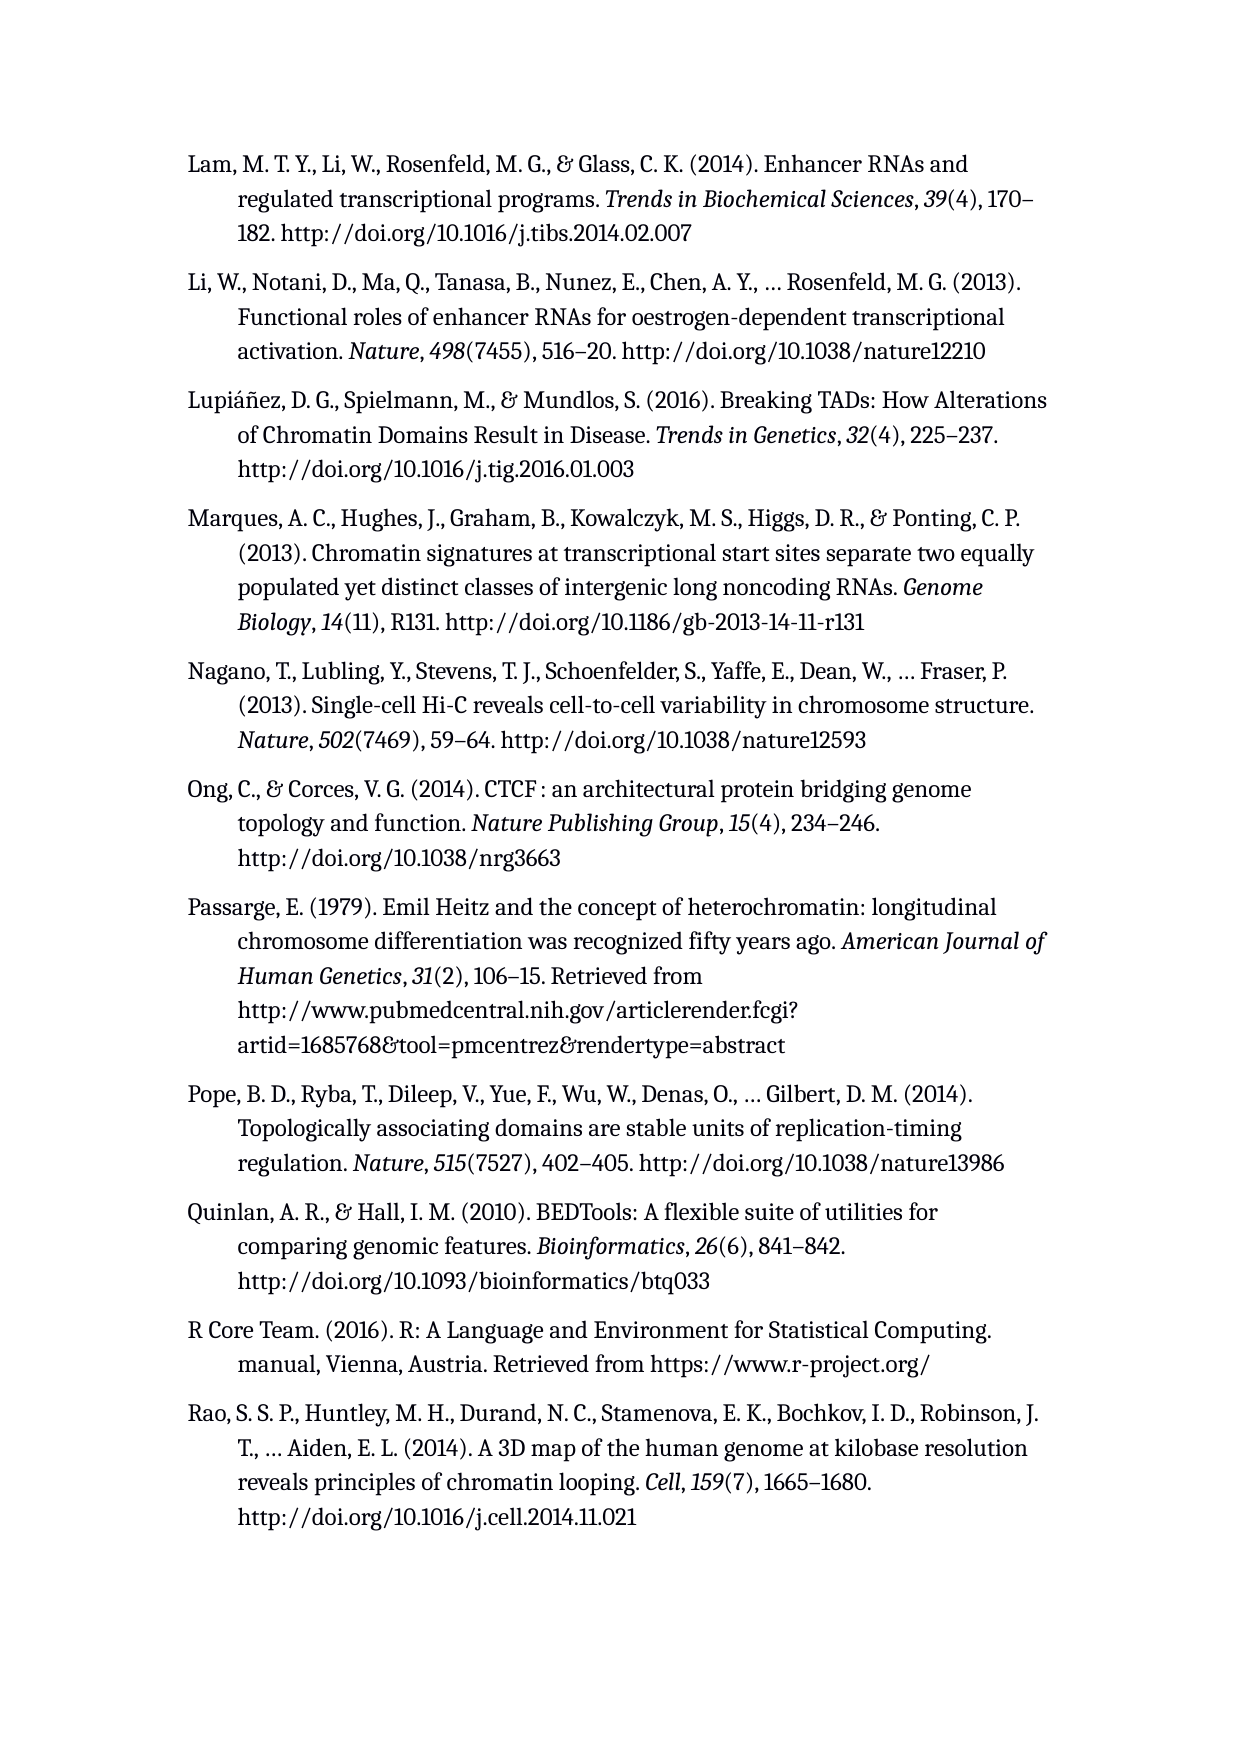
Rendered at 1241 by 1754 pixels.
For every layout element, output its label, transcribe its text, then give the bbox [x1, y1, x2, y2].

text Lam, M. T. Y., Li, W., Rosenfeld, M. G., & Glass, C. K. (2014). Enhancer RNAs and regulated transcriptional programs. Trends in Biochemical Sciences, 39(4), 170–182. http://doi.org/10.1016/j.tibs.2014.02.007 [187, 150, 1053, 248]
text Quinlan, A. R., & Hall, I. M. (2010). BEDTools: A flexible suite of utilities for comparing genomic features. Bioinformatics, 26(6), 841–842. http://doi.org/10.1093/bioinformatics/btq033 [187, 1198, 1053, 1295]
text Nagano, T., Lubling, Y., Stevens, T. J., Schoenfelder, S., Yaffe, E., Dean, W., … Fraser, P. (2013). Single-cell Hi-C reveals cell-to-cell variability in chromosome structure. Nature, 502(7469), 59–64. http://doi.org/10.1038/nature12593 [187, 657, 1053, 754]
text Passarge, E. (1979). Emil Heitz and the concept of heterochromatin: longitudinal chromosome differentiation was recognized fifty years ago. American Journal of Human Genetics, 31(2), 106–15. Retrieved from http://www.pubmedcentral.nih.gov/articlerender.fcgi?artid=1685768&tool=pmcentrez&rendertype=abstract [187, 893, 1053, 1059]
text Marques, A. C., Hughes, J., Graham, B., Kowalczyk, M. S., Higgs, D. R., & Ponting, C. P. (2013). Chromatin signatures at transcriptional start sites separate two equally populated yet distinct classes of intergenic long noncoding RNAs. Genome Biology, 14(11), R131. http://doi.org/10.1186/gb-2013-14-11-r131 [187, 504, 1053, 636]
text Rao, S. S. P., Huntley, M. H., Durand, N. C., Stamenova, E. K., Bochkov, I. D., Robinson, J. T., … Aiden, E. L. (2014). A 3D map of the human genome at kilobase resolution reveals principles of chromatin looping. Cell, 159(7), 1665–1680. http://doi.org/10.1016/j.cell.2014.11.021 [187, 1399, 1053, 1531]
text Li, W., Notani, D., Ma, Q., Tanasa, B., Nunez, E., Chen, A. Y., … Rosenfeld, M. G. (2013). Functional roles of enhancer RNAs for oestrogen-dependent transcriptional activation. Nature, 498(7455), 516–20. http://doi.org/10.1038/nature12210 [187, 268, 1053, 366]
text Pope, B. D., Ryba, T., Dileep, V., Yue, F., Wu, W., Denas, O., … Gilbert, D. M. (2014). Topologically associating domains are stable units of replication-timing regulation. Nature, 515(7527), 402–405. http://doi.org/10.1038/nature13986 [187, 1079, 1053, 1177]
text Ong, C., & Corces, V. G. (2014). CTCF : an architectural protein bridging genome topology and function. Nature Publishing Group, 15(4), 234–246. http://doi.org/10.1038/nrg3663 [187, 774, 1053, 872]
text R Core Team. (2016). R: A Language and Environment for Statistical Computing. manual, Vienna, Austria. Retrieved from https://www.r-project.org/ [187, 1316, 1053, 1379]
text Lupiáñez, D. G., Spielmann, M., & Mundlos, S. (2016). Breaking TADs: How Alterations of Chromatin Domains Result in Disease. Trends in Genetics, 32(4), 225–237. http://doi.org/10.1016/j.tig.2016.01.003 [187, 386, 1053, 484]
